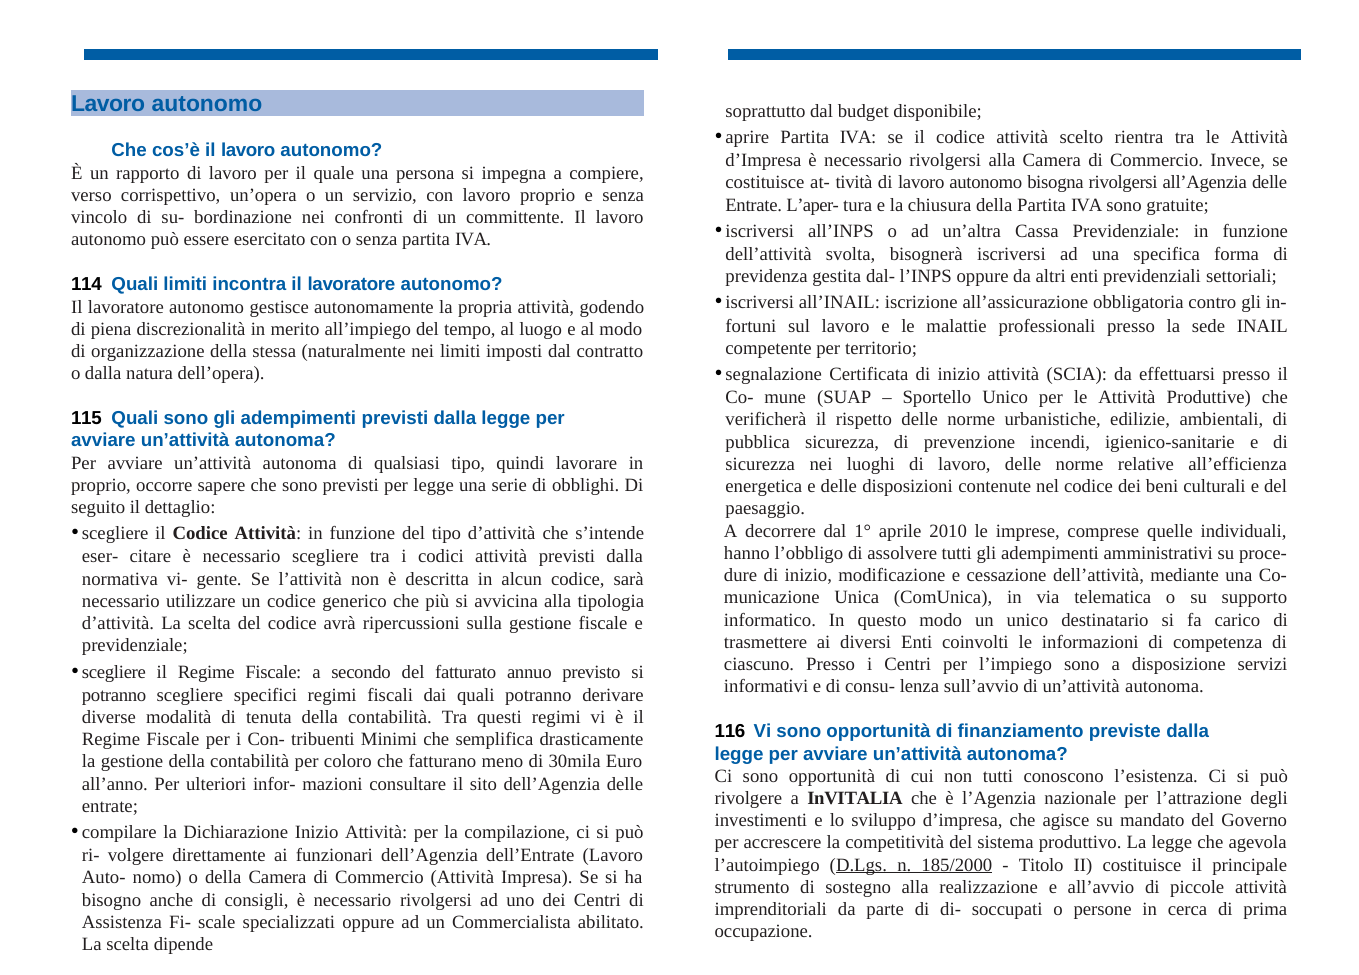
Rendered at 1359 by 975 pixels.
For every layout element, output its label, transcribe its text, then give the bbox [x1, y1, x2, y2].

list scegliere il Codice Attività: in funzione del tipo d’attività che s’intende eser- citare è necessario scegliere tra i codici attività previsti dalla normativa vi- gente. Se l’attività non è descritta in alcun codice, sarà necessario utilizzare un codice generico che più si avvicina alla tipologia d’attività. La scelta del codice avrà ripercussioni sulla gestione fiscale e previdenziale; [71, 518, 644, 656]
subtitle Quali sono gli adempimenti previsti dalla legge per avviare un’attività autonoma? [71, 407, 628, 451]
list compilare la Dichiarazione Inizio Attività: per la compilazione, ci si può ri- volgere direttamente ai funzionari dell’Agenzia dell’Entrate (Lavoro Auto- nomo) o della Camera di Commercio (Attività Impresa). Se si ha bisogno anche di consigli, è necessario rivolgersi ad uno dei Centri di Assistenza Fi- scale specializzati oppure ad un Commercialista abilitato. La scelta dipende [71, 817, 644, 954]
text Per avviare un’attività autonoma di qualsiasi tipo, quindi lavorare in proprio, occorre sapere che sono previsti per legge una serie di obblighi. Di seguito il dettaglio: [71, 452, 644, 518]
subtitle Lavoro autonomo [71, 90, 648, 116]
subtitle Quali limiti incontra il lavoratore autonomo? [71, 273, 648, 294]
subtitle Vi sono opportunità di finanziamento previste dalla legge per avviare un’attività autonoma? [714, 720, 1257, 764]
text soprattutto dal budget disponibile; [725, 100, 1339, 121]
list iscriversi all’INAIL: iscrizione all’assicurazione obbligatoria contro gli in- fortuni sul lavoro e le malattie professionali presso la sede INAIL competente per territorio; [714, 288, 1288, 358]
list scegliere il Regime Fiscale: a secondo del fatturato annuo previsto si potranno scegliere specifici regimi fiscali dai quali potranno derivare diverse modalità di tenuta della contabilità. Tra questi regimi vi è il Regime Fiscale per i Con- tribuenti Minimi che semplifica drasticamente la gestione della contabilità per coloro che fatturano meno di 30mila Euro all’anno. Per ulteriori infor- mazioni consultare il sito dell’Agenzia delle entrate; [71, 657, 644, 816]
list aprire Partita IVA: se il codice attività scelto rientra tra le Attività d’Impresa è necessario rivolgersi alla Camera di Commercio. Invece, se costituisce at- tività di lavoro autonomo bisogna rivolgersi all’Agenzia delle Entrate. L’aper- tura e la chiusura della Partita IVA sono gratuite; [714, 122, 1288, 215]
text È un rapporto di lavoro per il quale una persona si impegna a compiere, verso corrispettivo, un’opera o un servizio, con lavoro proprio e senza vincolo di su- bordinazione nei confronti di un committente. Il lavoro autonomo può essere esercitato con o senza partita IVA. [71, 162, 644, 250]
subtitle Che cos’è il lavoro autonomo? [71, 139, 648, 161]
text A decorrere dal 1° aprile 2010 le imprese, comprese quelle individuali, hanno l’obbligo di assolvere tutti gli adempimenti amministrativi su proce- dure di inizio, modificazione e cessazione dell’attività, mediante una Co- municazione Unica (ComUnica), in via telematica o su supporto informatico. In questo modo un unico destinatario si fa carico di trasmettere ai diversi Enti coinvolti le informazioni di competenza di ciascuno. Presso i Centri per l’impiego sono a disposizione servizi informativi e di consu- lenza sull’avvio di un’attività autonoma. [724, 520, 1288, 697]
text Ci sono opportunità di cui non tutti conoscono l’esistenza. Ci si può rivolgere a InVITALIA che è l’Agenzia nazionale per l’attrazione degli investimenti e lo sviluppo d’impresa, che agisce su mandato del Governo per accrescere la competitività del sistema produttivo. La legge che agevola l’autoimpiego (D.Lgs. n. 185/2000 - Titolo II) costituisce il principale strumento di sostegno alla realizzazione e all’avvio di piccole attività imprenditoriali da parte di di- soccupati o persone in cerca di prima occupazione. [714, 765, 1288, 942]
list segnalazione Certificata di inizio attività (SCIA): da effettuarsi presso il Co- mune (SUAP – Sportello Unico per le Attività Produttive) che verificherà il rispetto delle norme urbanistiche, edilizie, ambientali, di pubblica sicurezza, di prevenzione incendi, igienico-sanitarie e di sicurezza nei luoghi di lavoro, delle norme relative all’efficienza energetica e delle disposizioni contenute nel codice dei beni culturali e del paesaggio. [714, 359, 1288, 519]
list iscriversi all’INPS o ad un’altra Cassa Previdenziale: in funzione dell’attività svolta, bisognerà iscriversi ad una specifica forma di previdenza gestita dal- l’INPS oppure da altri enti previdenziali settoriali; [714, 216, 1288, 287]
text Il lavoratore autonomo gestisce autonomamente la propria attività, godendo di piena discrezionalità in merito all’impiego del tempo, al luogo e al modo di organizzazione della stessa (naturalmente nei limiti imposti dal contratto o dalla natura dell’opera). [71, 296, 644, 384]
